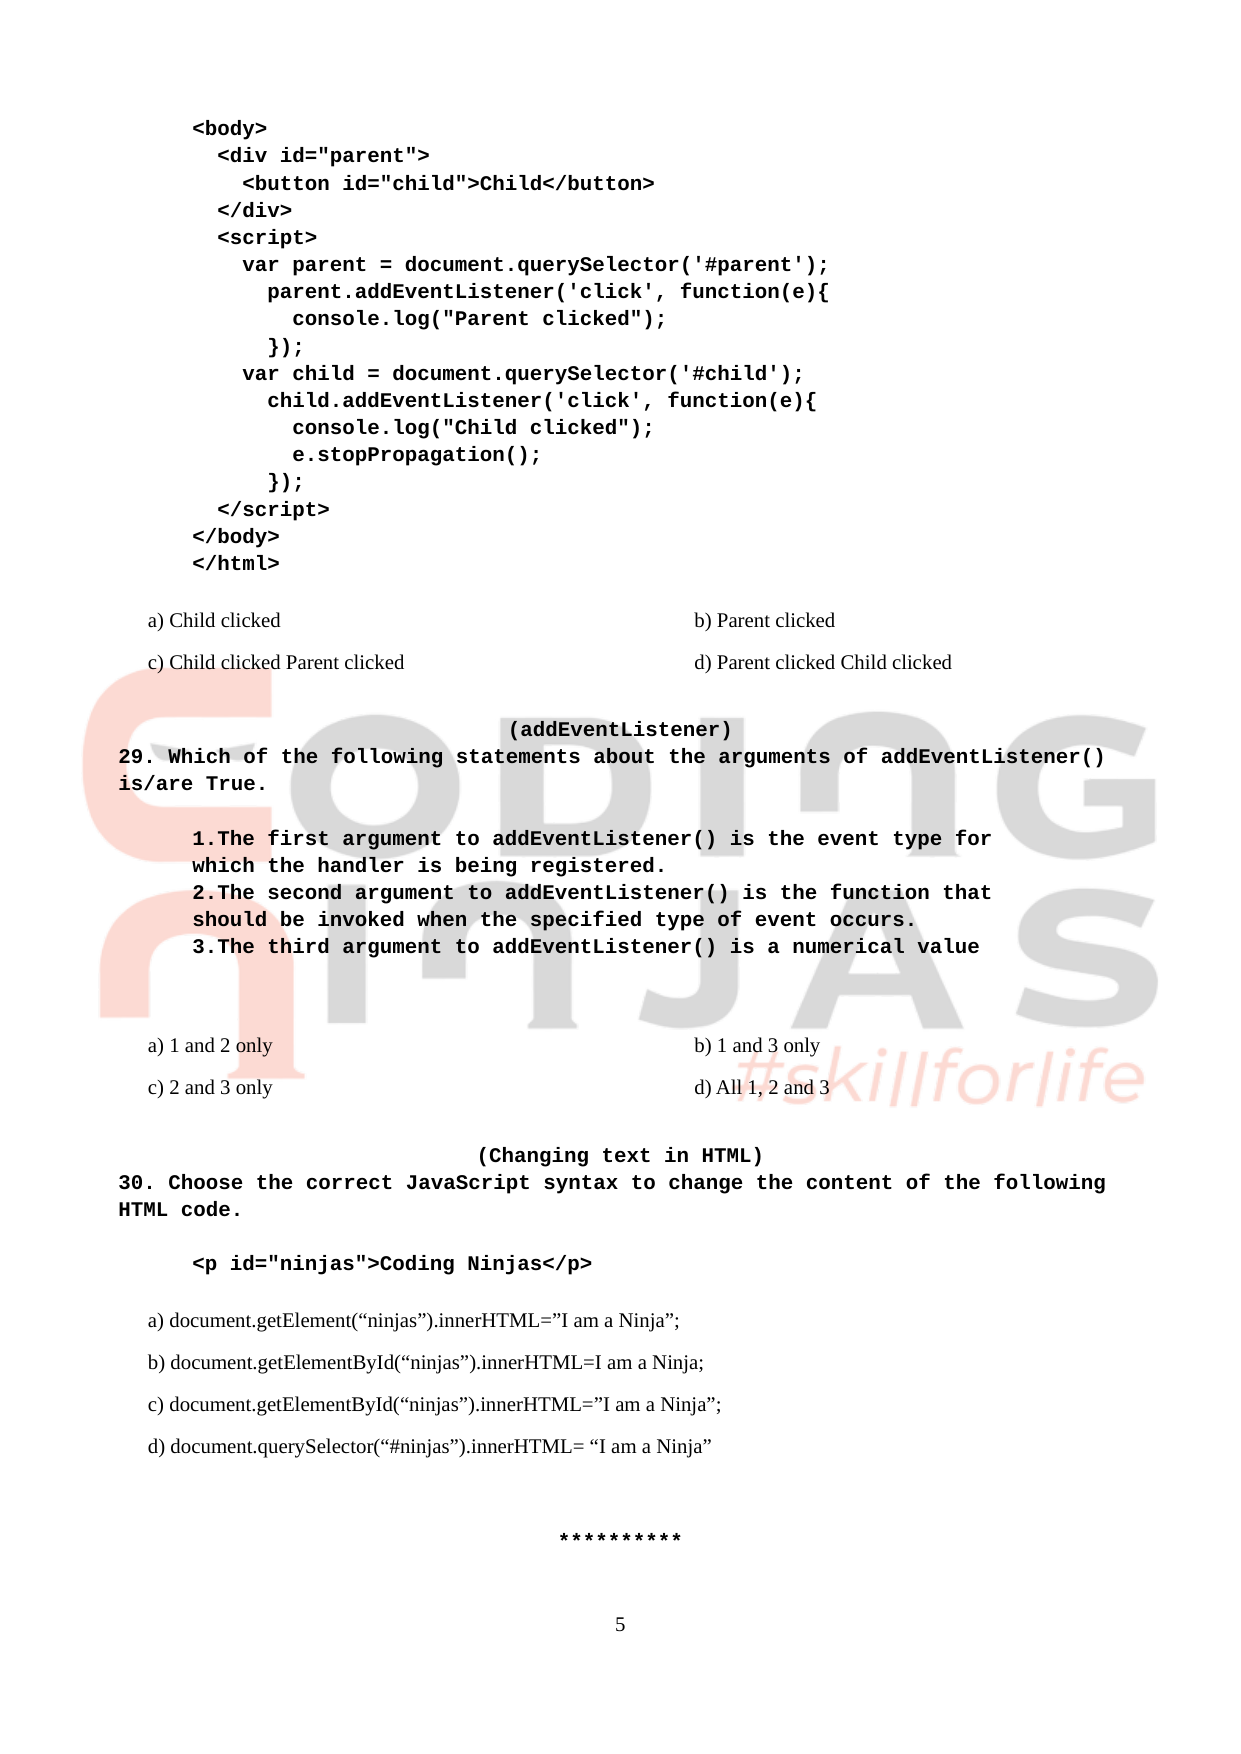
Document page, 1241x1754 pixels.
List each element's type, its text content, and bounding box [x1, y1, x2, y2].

text var parent = document.querySelector('#parent'); [192, 254, 1122, 278]
text a) document.getElement(“ninjas”).innerHTML=”I am a Ninja”; [148, 1308, 1122, 1332]
text console.log("Parent clicked"); [192, 308, 1122, 332]
text </body> [192, 526, 1122, 549]
text }); [192, 472, 1122, 495]
text <body> [192, 118, 1122, 142]
text var child = document.querySelector('#child'); [192, 363, 1122, 386]
text console.log("Child clicked"); [192, 417, 1122, 441]
text which the handler is being registered. [192, 855, 1122, 879]
text c) document.getElementById(“ninjas”).innerHTML=”I am a Ninja”; [148, 1392, 1122, 1416]
text </html> [192, 553, 1122, 577]
text ********** [118, 1531, 1122, 1554]
text a) Child clicked b) Parent clicked [148, 607, 1122, 632]
text (addEventListener) [118, 719, 1122, 743]
text e.stopPropagation(); [192, 444, 1122, 468]
text c) 2 and 3 only d) All 1, 2 and 3 [148, 1075, 1122, 1099]
text (Changing text in HTML) [118, 1145, 1122, 1168]
text d) document.querySelector(“#ninjas”).innerHTML= “I am a Ninja” [148, 1434, 1122, 1458]
text child.addEventListener('click', function(e){ [192, 390, 1122, 414]
text a) 1 and 2 only b) 1 and 3 only [148, 1033, 1122, 1057]
text <p id="ninjas">Coding Ninjas</p> [192, 1253, 1122, 1277]
text 2.The second argument to addEventListener() is the function that [192, 882, 1122, 906]
text <script> [192, 227, 1122, 251]
text <div id="parent"> [192, 145, 1122, 169]
text parent.addEventListener('click', function(e){ [192, 281, 1122, 305]
text 1.The first argument to addEventListener() is the event type for [192, 828, 1122, 851]
text </div> [192, 200, 1122, 223]
text c) Child clicked Parent clicked d) Parent clicked Child clicked [148, 650, 1122, 674]
text 3.The third argument to addEventListener() is a numerical value [192, 937, 1122, 960]
text }); [192, 336, 1122, 359]
text <button id="child">Child</button> [192, 172, 1122, 196]
text should be invoked when the specified type of event occurs. [192, 909, 1122, 933]
text </script> [192, 499, 1122, 522]
text 30. Choose the correct JavaScript syntax to change the content of the following HTML code. [118, 1172, 1122, 1223]
text b) document.getElementById(“ninjas”).innerHTML=I am a Ninja; [148, 1350, 1122, 1374]
text 29. Which of the following statements about the arguments of addEventListener() is/are True. [118, 746, 1122, 797]
